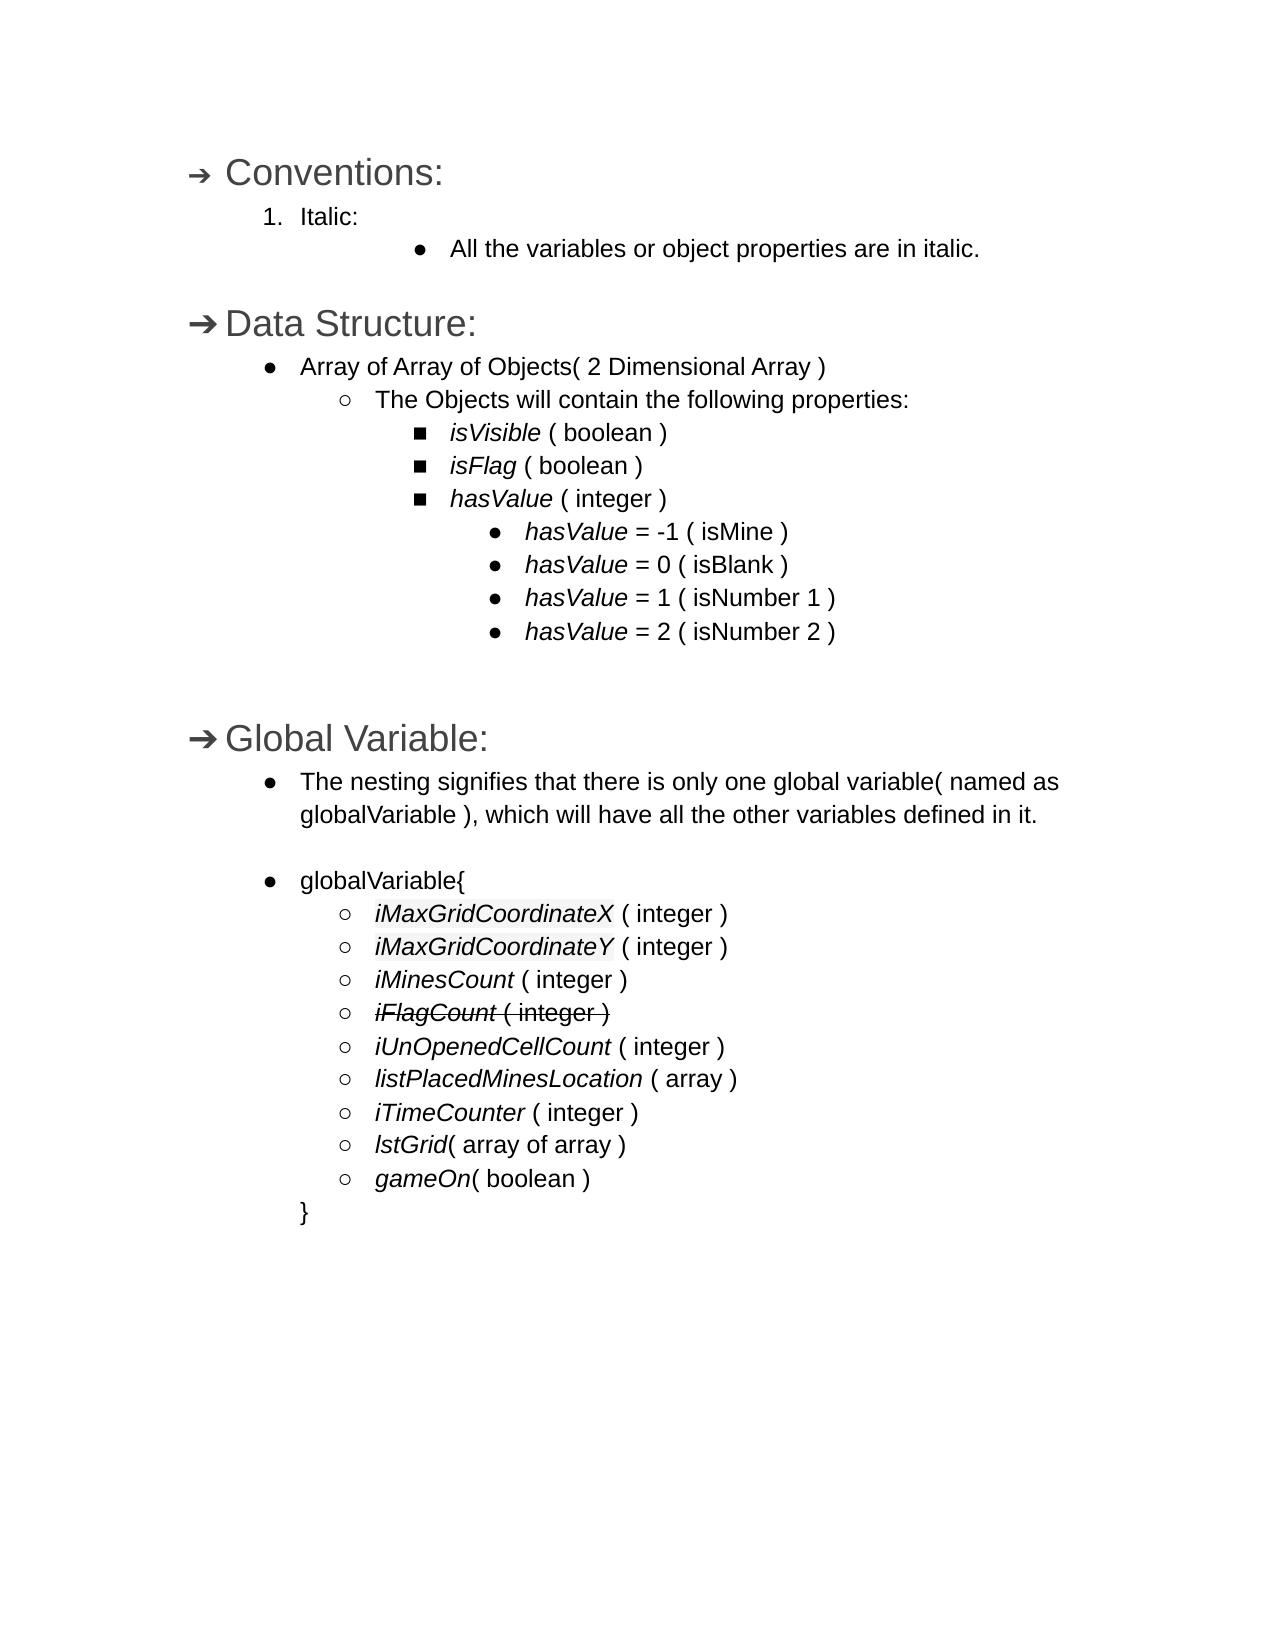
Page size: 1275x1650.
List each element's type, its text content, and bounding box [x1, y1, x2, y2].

list iUnOpenedCellCount ( integer ) [337, 1031, 1125, 1060]
list hasValue = 2 ( isNumber 2 ) [487, 616, 1125, 645]
list All the variables or object properties are in italic. [412, 234, 1125, 263]
subtitle Conventions: [187, 150, 1125, 193]
list lstGrid( array of array ) [337, 1131, 1125, 1159]
list globalVariable{ [262, 866, 1125, 895]
list iMinesCount ( integer ) [337, 965, 1125, 994]
list hasValue = 0 ( isBlank ) [487, 550, 1125, 579]
list gameOn( boolean ) [337, 1163, 1125, 1192]
list isVisible ( boolean ) [412, 418, 1125, 447]
list hasValue = 1 ( isNumber 1 ) [487, 583, 1125, 612]
list iTimeCounter ( integer ) [337, 1097, 1125, 1126]
text } [225, 1197, 1125, 1225]
list hasValue ( integer ) [412, 484, 1125, 513]
list Array of Array of Objects( 2 Dimensional Array ) [262, 352, 1125, 381]
subtitle Global Variable: [187, 716, 1125, 759]
list The nesting signifies that there is only one global variable( named as globalVariable ), which will have all the other variables defined in it. [262, 767, 1125, 829]
list iMaxGridCoordinateX ( integer ) [337, 899, 1125, 928]
list Italic: [262, 201, 1125, 230]
subtitle Data Structure: [187, 301, 1125, 344]
list The Objects will contain the following properties: [337, 385, 1125, 414]
list hasValue = -1 ( isMine ) [487, 517, 1125, 546]
list listPlacedMinesLocation ( array ) [337, 1064, 1125, 1093]
list iFlagCount ( integer ) [337, 998, 1125, 1027]
list isFlag ( boolean ) [412, 451, 1125, 480]
list iMaxGridCoordinateY ( integer ) [337, 932, 1125, 961]
